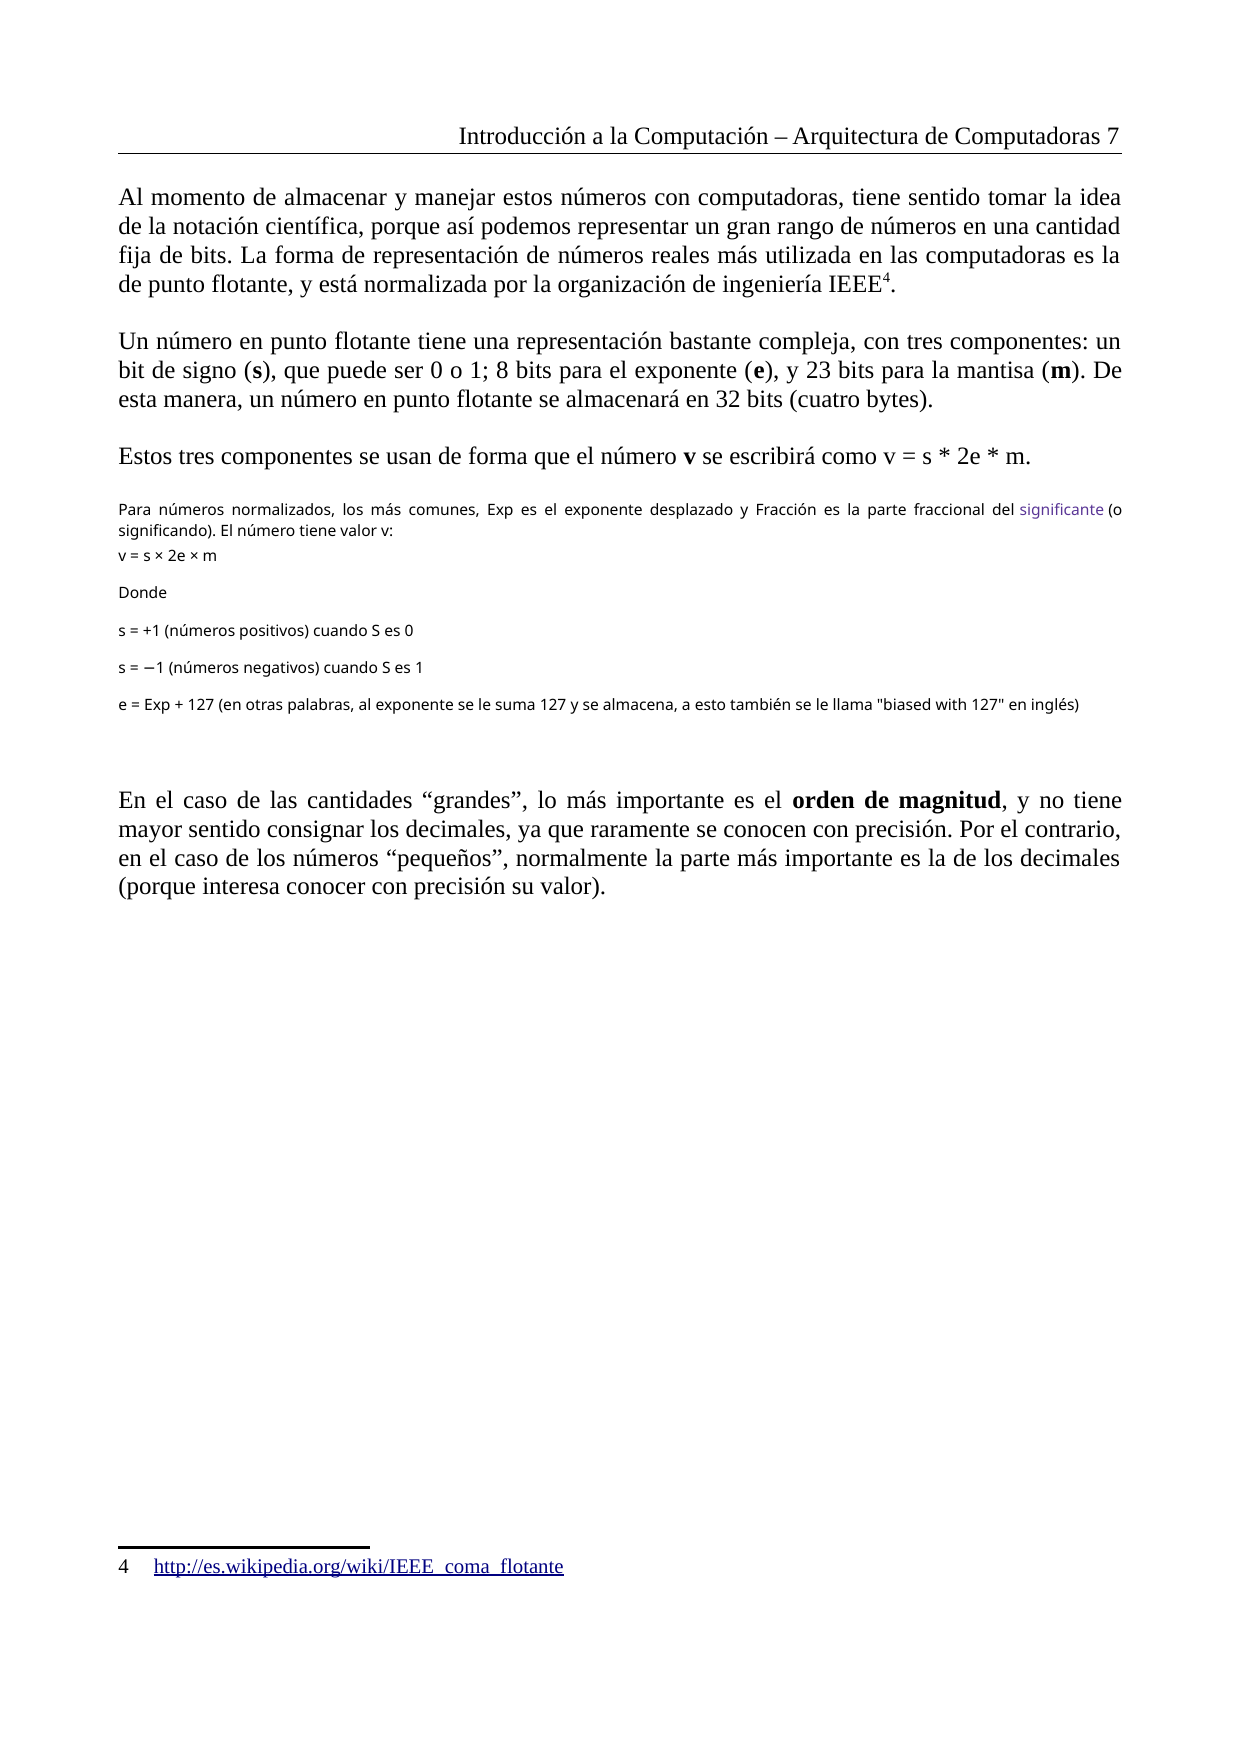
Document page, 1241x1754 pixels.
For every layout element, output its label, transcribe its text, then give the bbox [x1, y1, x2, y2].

text v = s × 2e × m [118, 541, 1122, 566]
text http://es.wikipedia.org/wiki/IEEE_coma_flotante [118, 1553, 1122, 1578]
text Al momento de almacenar y manejar estos números con computadoras, tiene sentido tomar la idea de la notación científica, porque así podemos representar un gran rango de números en una cantidad fija de bits. La forma de representación de números reales más utilizada en las computadoras es la de punto flotante, y está normalizada por la organización de ingeniería IEEE. [118, 182, 1122, 297]
text s = +1 (números positivos) cuando S es 0 [118, 616, 1122, 641]
text Un número en punto flotante tiene una representación bastante compleja, con tres componentes: un bit de signo (s), que puede ser 0 o 1; 8 bits para el exponente (e), y 23 bits para la mantisa (m). De esta manera, un número en punto flotante se almacenará en 32 bits (cuatro bytes). [118, 326, 1122, 412]
text Donde [118, 578, 1122, 603]
text Para números normalizados, los más comunes, Exp es el exponente desplazado y Fracción es la parte fraccional del significante (o significando). El número tiene valor v: [118, 499, 1122, 541]
text e = Exp + 127 (en otras palabras, al exponente se le suma 127 y se almacena, a esto también se le llama "biased with 127" en inglés) [118, 690, 1122, 715]
text En el caso de las cantidades “grandes”, lo más importante es el orden de magnitud, y no tiene mayor sentido consignar los decimales, ya que raramente se conocen con precisión. Por el contrario, en el caso de los números “pequeños”, normalmente la parte más importante es la de los decimales (porque interesa conocer con precisión su valor). [118, 785, 1122, 900]
text Estos tres componentes se usan de forma que el número v se escribirá como v = s * 2e * m. [118, 441, 1122, 470]
text s = −1 (números negativos) cuando S es 1 [118, 653, 1122, 678]
